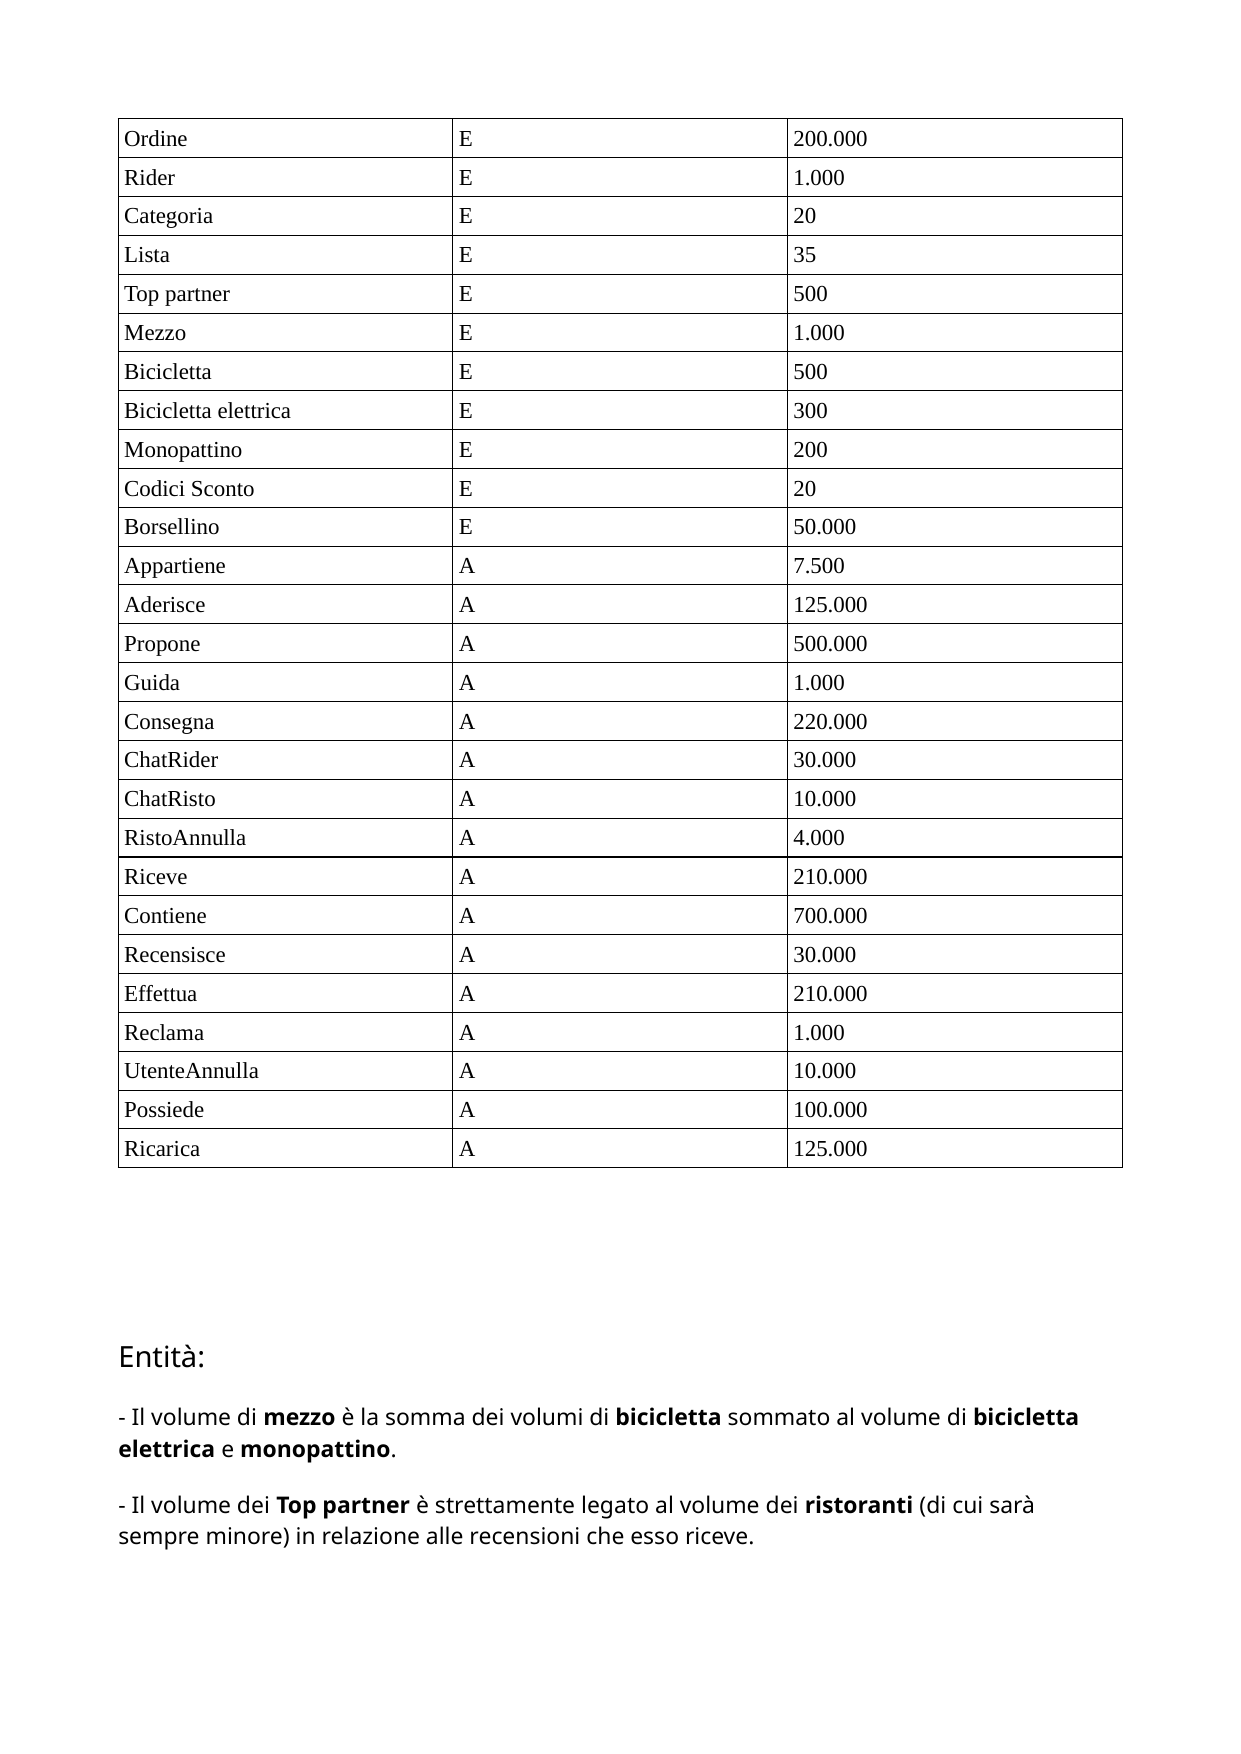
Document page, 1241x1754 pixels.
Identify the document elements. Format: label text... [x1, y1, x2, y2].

table_cell A [453, 547, 787, 584]
table_cell 700.000 [788, 896, 1122, 934]
table_cell Categoria [119, 197, 452, 235]
table_cell Mezzo [119, 314, 452, 351]
table_cell E [453, 314, 787, 351]
table_cell UtenteAnnulla [119, 1052, 452, 1089]
table_cell ChatRider [119, 741, 452, 779]
table_cell E [453, 430, 787, 468]
table_cell Bicicletta elettrica [119, 391, 452, 429]
table_cell Borsellino [119, 508, 452, 546]
table_cell A [453, 663, 787, 701]
table_cell A [453, 935, 787, 973]
table_cell Consegna [119, 702, 452, 740]
text - Il volume di mezzo è la somma dei volumi di bicicletta sommato al volume di bicicletta elettrica e monopattino. [118, 1401, 1122, 1464]
table_cell 10.000 [788, 780, 1122, 817]
text - Il volume dei Top partner è strettamente legato al volume dei ristoranti (di cui sarà sempre minore) in relazione alle recensioni che esso riceve. [118, 1489, 1122, 1551]
table_cell Ricarica [119, 1129, 452, 1167]
table_cell 125.000 [788, 585, 1122, 623]
table_cell Lista [119, 236, 452, 273]
table_cell A [453, 585, 787, 623]
table_cell 125.000 [788, 1129, 1122, 1167]
table_cell 1.000 [788, 663, 1122, 701]
table_cell 20 [788, 197, 1122, 235]
table_cell A [453, 1091, 787, 1128]
table_cell 500 [788, 275, 1122, 312]
table_cell A [453, 741, 787, 779]
table_cell 100.000 [788, 1091, 1122, 1128]
table_cell Appartiene [119, 547, 452, 584]
table_cell 200.000 [788, 119, 1122, 157]
table_cell 1.000 [788, 314, 1122, 351]
table_cell 50.000 [788, 508, 1122, 546]
table_cell 20 [788, 469, 1122, 507]
table_cell A [453, 1129, 787, 1167]
table_cell E [453, 119, 787, 157]
table_cell A [453, 819, 787, 856]
table_cell 1.000 [788, 1013, 1122, 1051]
table_cell 210.000 [788, 974, 1122, 1012]
table_cell Monopattino [119, 430, 452, 468]
table_cell A [453, 624, 787, 662]
table_cell Aderisce [119, 585, 452, 623]
table_cell Propone [119, 624, 452, 662]
table_cell Effettua [119, 974, 452, 1012]
table_cell A [453, 702, 787, 740]
table_cell 300 [788, 391, 1122, 429]
table_cell Possiede [119, 1091, 452, 1128]
table_cell Codici Sconto [119, 469, 452, 507]
table_cell 30.000 [788, 741, 1122, 779]
table_cell 35 [788, 236, 1122, 273]
table_cell 200 [788, 430, 1122, 468]
table_cell A [453, 1052, 787, 1089]
table_cell 500 [788, 352, 1122, 390]
table_cell E [453, 197, 787, 235]
table_cell Ordine [119, 119, 452, 157]
table_cell 4.000 [788, 819, 1122, 856]
table_cell 7.500 [788, 547, 1122, 584]
table_cell A [453, 1013, 787, 1051]
table_cell ChatRisto [119, 780, 452, 817]
table_cell A [453, 780, 787, 817]
table_cell Guida [119, 663, 452, 701]
table_cell Recensisce [119, 935, 452, 973]
table_cell 500.000 [788, 624, 1122, 662]
table_cell A [453, 896, 787, 934]
table_cell E [453, 469, 787, 507]
table_cell E [453, 391, 787, 429]
table_cell A [453, 858, 787, 895]
table_cell 30.000 [788, 935, 1122, 973]
table_cell Top partner [119, 275, 452, 312]
table_cell RistoAnnulla [119, 819, 452, 856]
table_cell A [453, 974, 787, 1012]
table_cell 1.000 [788, 158, 1122, 196]
table_cell Rider [119, 158, 452, 196]
table_cell Bicicletta [119, 352, 452, 390]
table_cell 10.000 [788, 1052, 1122, 1089]
table_cell 220.000 [788, 702, 1122, 740]
text Entità: [118, 1337, 1122, 1376]
table_cell Contiene [119, 896, 452, 934]
table_cell E [453, 236, 787, 273]
table_cell E [453, 158, 787, 196]
table_cell E [453, 508, 787, 546]
table_cell E [453, 352, 787, 390]
table_cell Reclama [119, 1013, 452, 1051]
table_cell Riceve [119, 858, 452, 895]
table_cell E [453, 275, 787, 312]
table_cell 210.000 [788, 858, 1122, 895]
